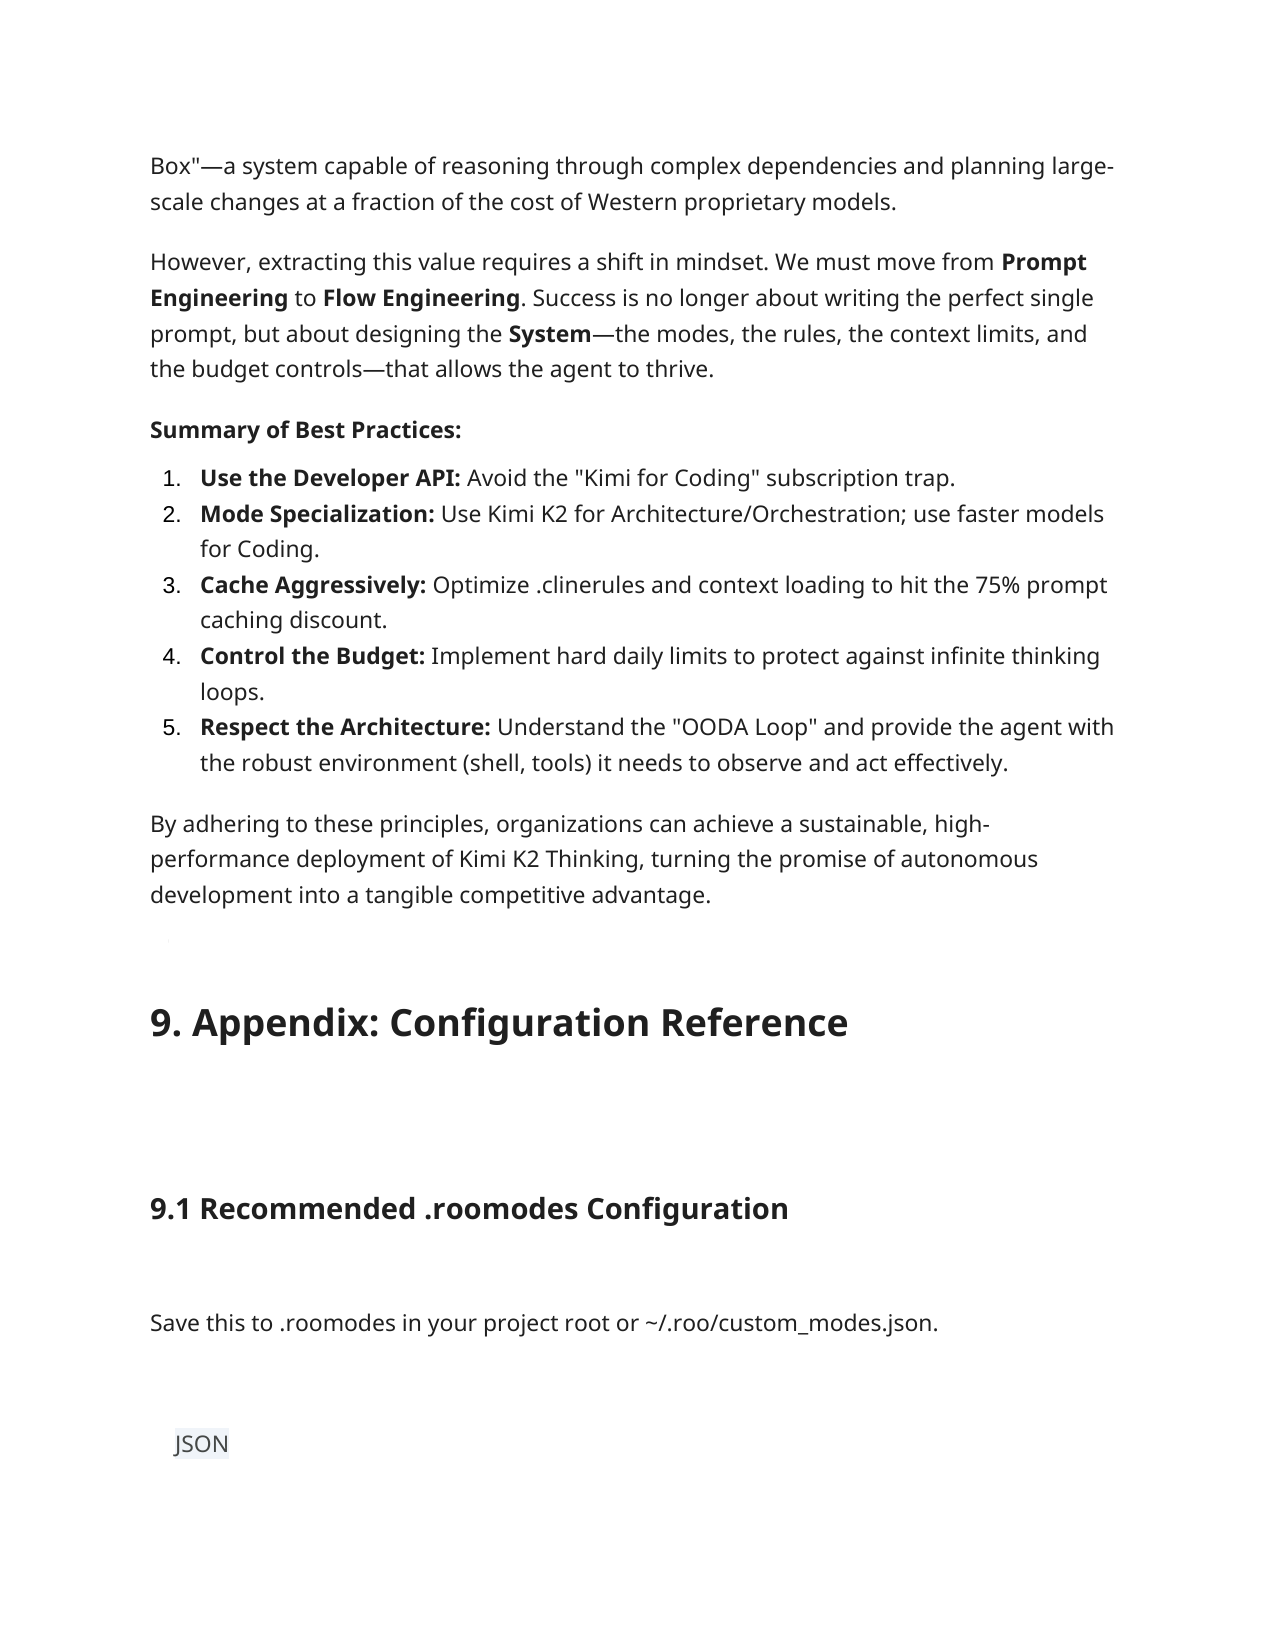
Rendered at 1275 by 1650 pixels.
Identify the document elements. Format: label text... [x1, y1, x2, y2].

text Save this to .roomodes in your project root or ~/.roo/custom_modes.json. [150, 1306, 1125, 1338]
text However, extracting this value requires a shift in mindset. We must move from Prompt Engineering to Flow Engineering. Success is no longer about writing the perfect single prompt, but about designing the System—the modes, the rules, the context limits, and the budget controls—that allows the agent to thrive. [150, 246, 1125, 384]
text JSON [175, 1428, 1112, 1459]
text Box"—a system capable of reasoning through complex dependencies and planning large-scale changes at a fraction of the cost of Western proprietary models. [150, 150, 1125, 217]
list Cache Aggressively: Optimize .clinerules and context loading to hit the 75% prompt caching discount. [162, 569, 1125, 636]
list Control the Budget: Implement hard daily limits to protect against infinite thinking loops. [162, 640, 1125, 707]
text By adhering to these principles, organizations can achieve a sustainable, high-performance deployment of Kimi K2 Thinking, turning the promise of autonomous development into a tangible competitive advantage. [150, 807, 1125, 910]
subtitle 9. Appendix: Configuration Reference [150, 996, 1125, 1047]
subtitle 9.1 Recommended .roomodes Configuration [150, 1188, 1125, 1228]
list Mode Specialization: Use Kimi K2 for Architecture/Orchestration; use faster models for Coding. [162, 497, 1125, 564]
text Summary of Best Practices: [150, 414, 1125, 445]
list Use the Developer API: Avoid the "Kimi for Coding" subscription trap. [162, 462, 1125, 493]
list Respect the Architecture: Understand the "OODA Loop" and provide the agent with the robust environment (shell, tools) it needs to observe and act effectively. [162, 711, 1125, 778]
